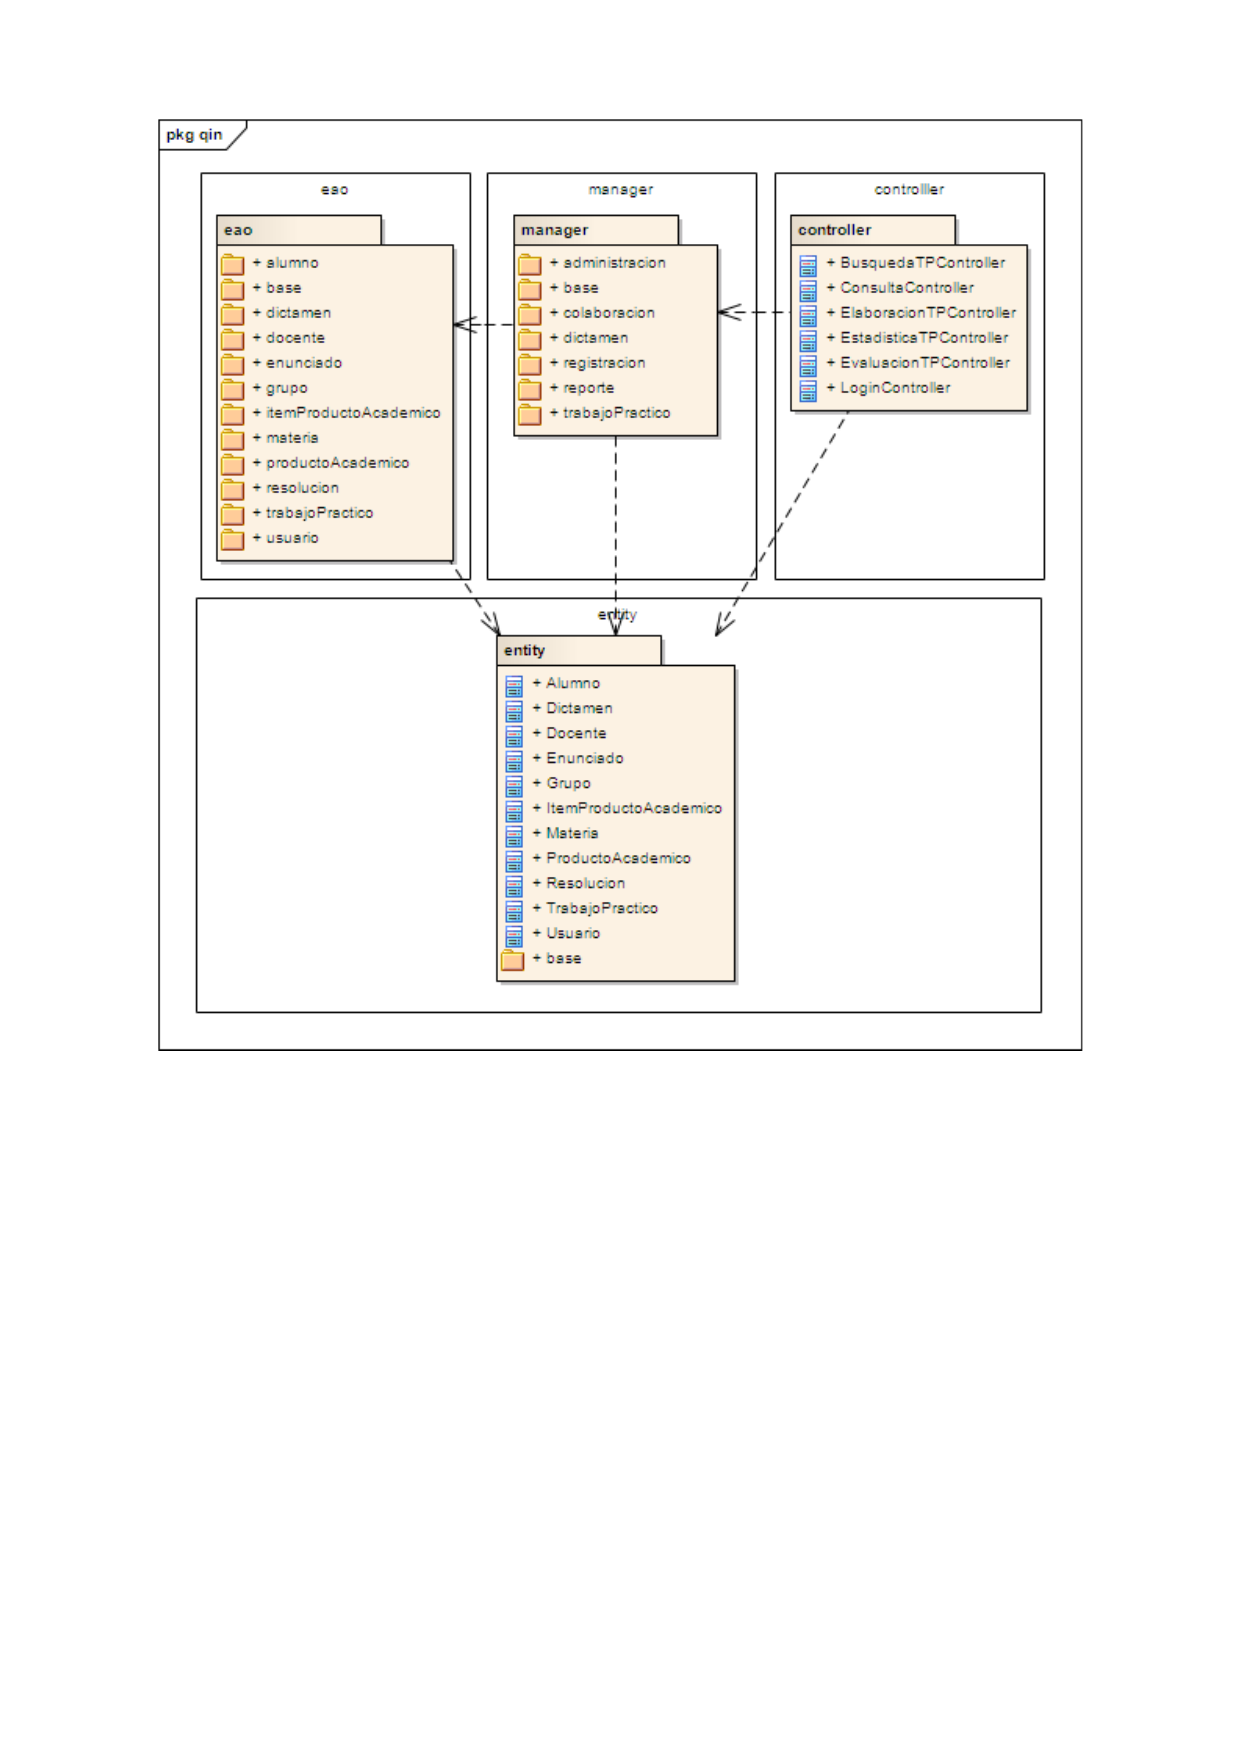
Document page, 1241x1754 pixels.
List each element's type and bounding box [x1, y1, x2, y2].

picture [157, 118, 1083, 1051]
